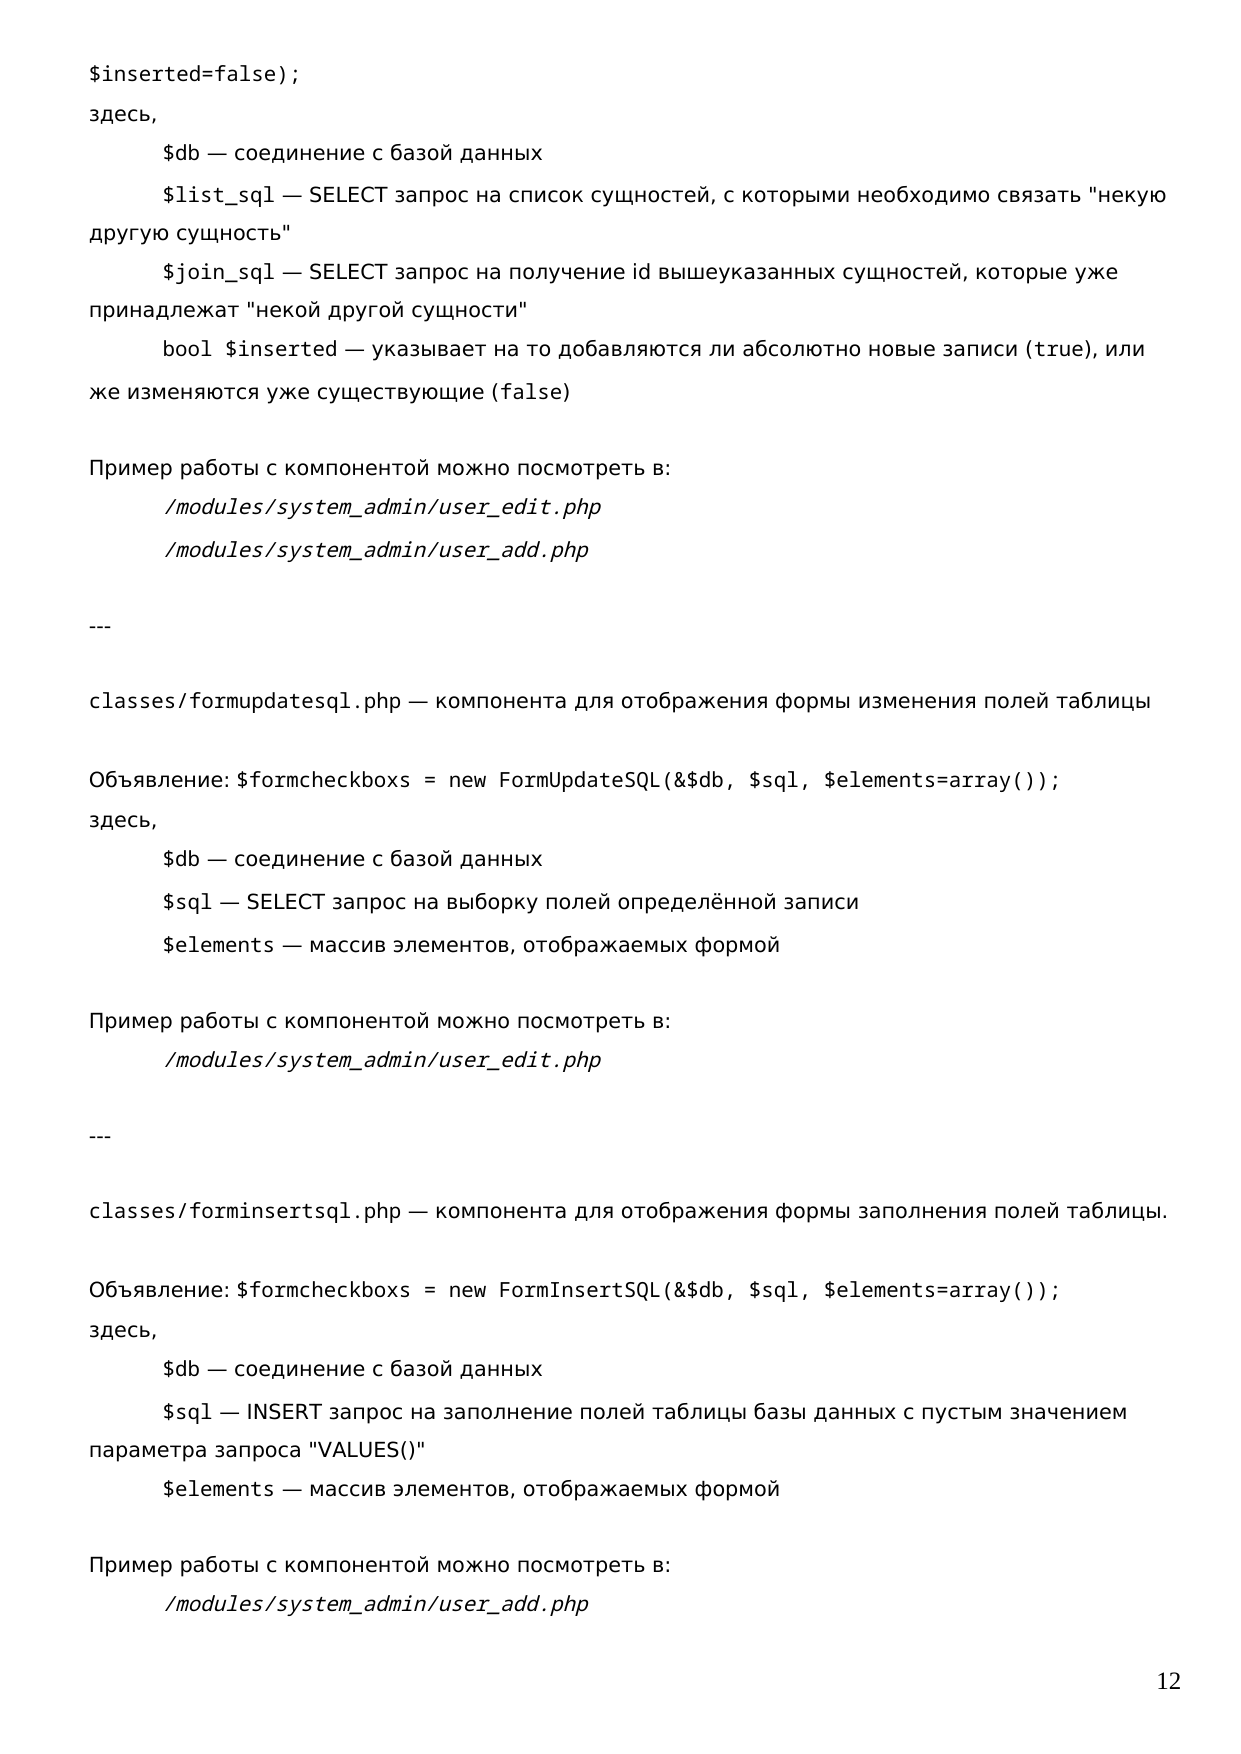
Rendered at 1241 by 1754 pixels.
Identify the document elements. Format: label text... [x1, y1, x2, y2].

text $join_sql — SELECT запрос на получение id вышеуказанных сущностей, которые уже принадлежат "некой другой сущности" [88, 257, 1181, 322]
text $elements — массив элементов, отображаемых формой [88, 1474, 1181, 1502]
text classes/formupdatesql.php — компонента для отображения формы изменения полей таблицы [88, 687, 1181, 715]
text $list_sql — SELECT запрос на список сущностей, с которыми необходимо связать "некую другую сущность" [88, 181, 1181, 245]
text classes/forminsertsql.php — компонента для отображения формы заполнения полей таблицы. [88, 1197, 1181, 1225]
text $elements — массив элементов, отображаемых формой [88, 930, 1181, 958]
text $db — соединение с базой данных [88, 1354, 1181, 1383]
text /modules/system_admin/user_add.php [88, 1589, 1181, 1618]
text /modules/system_admin/user_edit.php [88, 1045, 1181, 1073]
text /modules/system_admin/user_edit.php [88, 492, 1181, 521]
text здесь, [88, 1318, 1181, 1342]
text Пример работы с компонентой можно посмотреть в: [88, 1009, 1181, 1033]
text Пример работы с компонентой можно посмотреть в: [88, 456, 1181, 480]
text $sql — SELECT запрос на выборку полей определённой записи [88, 887, 1181, 916]
text здесь, [88, 808, 1181, 832]
text $db — соединение с базой данных [88, 844, 1181, 873]
text $db — соединение с базой данных [88, 138, 1181, 166]
text --- [88, 1124, 1181, 1148]
text Пример работы с компонентой можно посмотреть в: [88, 1553, 1181, 1577]
text здесь, [88, 102, 1181, 126]
text --- [88, 614, 1181, 638]
text $inserted=false); [88, 59, 1181, 87]
text $sql — INSERT запрос на заполнение полей таблицы базы данных с пустым значением параметра запроса "VALUES()" [88, 1397, 1181, 1462]
text bool $inserted — указывает на то добавляются ли абсолютно новые записи (true), или же изменяются уже существующие (false) [88, 334, 1181, 405]
text Объявление: $formcheckboxs = new FormUpdateSQL(&$db, $sql, $elements=array()); [88, 766, 1181, 794]
text /modules/system_admin/user_add.php [88, 535, 1181, 563]
text Объявление: $formcheckboxs = new FormInsertSQL(&$db, $sql, $elements=array()); [88, 1276, 1181, 1304]
